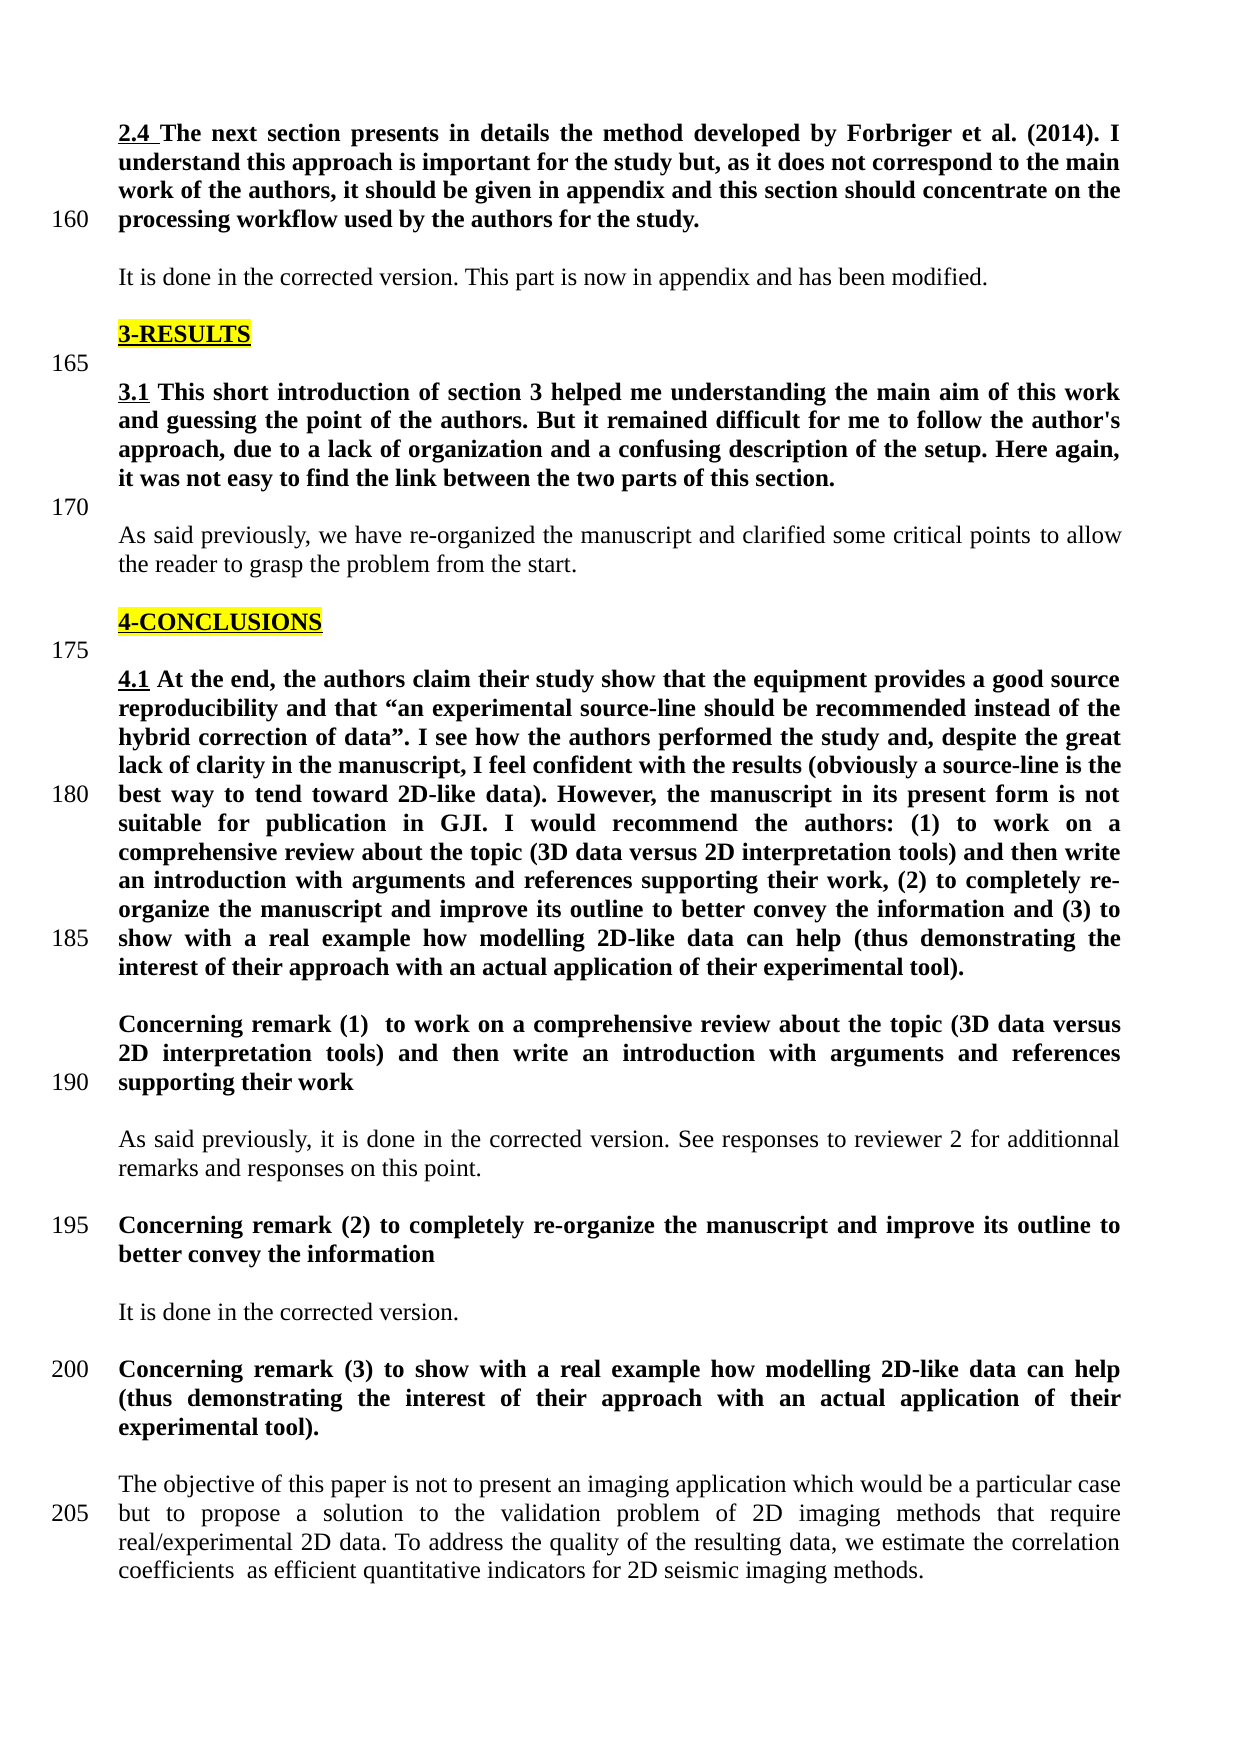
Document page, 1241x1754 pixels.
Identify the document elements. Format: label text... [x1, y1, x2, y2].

text It is done in the corrected version. [118, 1297, 1122, 1326]
text It is done in the corrected version. This part is now in appendix and has been modified. [118, 262, 1122, 291]
text 3.1 This short introduction of section 3 helped me understanding the main aim of this work and guessing the point of the authors. But it remained difficult for me to follow the author's approach, due to a lack of organization and a confusing description of the setup. Here again, it was not easy to find the link between the two parts of this section. [118, 377, 1122, 492]
text 2.4 The next section presents in details the method developed by Forbriger et al. (2014). I understand this approach is important for the study but, as it does not correspond to the main work of the authors, it should be given in appendix and this section should concentrate on the processing workflow used by the authors for the study. [118, 118, 1122, 233]
text 3-RESULTS [118, 319, 1122, 348]
text As said previously, it is done in the corrected version. See responses to reviewer 2 for additionnal remarks and responses on this point. [118, 1124, 1122, 1182]
text Concerning remark (3) to show with a real example how modelling 2D-like data can help (thus demonstrating the interest of their approach with an actual application of their experimental tool). [118, 1354, 1122, 1441]
text Concerning remark (2) to completely re-organize the manuscript and improve its outline to better convey the information [118, 1211, 1122, 1268]
text Concerning remark (1) to work on a comprehensive review about the topic (3D data versus 2D interpretation tools) and then write an introduction with arguments and references supporting their work [118, 1009, 1122, 1096]
text 4-CONCLUSIONS [118, 607, 1122, 636]
text The objective of this paper is not to present an imaging application which would be a particular case but to propose a solution to the validation problem of 2D imaging methods that require real/experimental 2D data. To address the quality of the resulting data, we estimate the correlation coefficients as efficient quantitative indicators for 2D seismic imaging methods. [118, 1469, 1122, 1584]
text 4.1 At the end, the authors claim their study show that the equipment provides a good source reproducibility and that “an experimental source-line should be recommended instead of the hybrid correction of data”. I see how the authors performed the study and, despite the great lack of clarity in the manuscript, I feel confident with the results (obviously a source-line is the best way to tend toward 2D-like data). However, the manuscript in its present form is not suitable for publication in GJI. I would recommend the authors: (1) to work on a comprehensive review about the topic (3D data versus 2D interpretation tools) and then write an introduction with arguments and references supporting their work, (2) to completely re-organize the manuscript and improve its outline to better convey the information and (3) to show with a real example how modelling 2D-like data can help (thus demonstrating the interest of their approach with an actual application of their experimental tool). [118, 664, 1122, 981]
text As said previously, we have re-organized the manuscript and clarified some critical points to allow the reader to grasp the problem from the start. [118, 521, 1122, 578]
